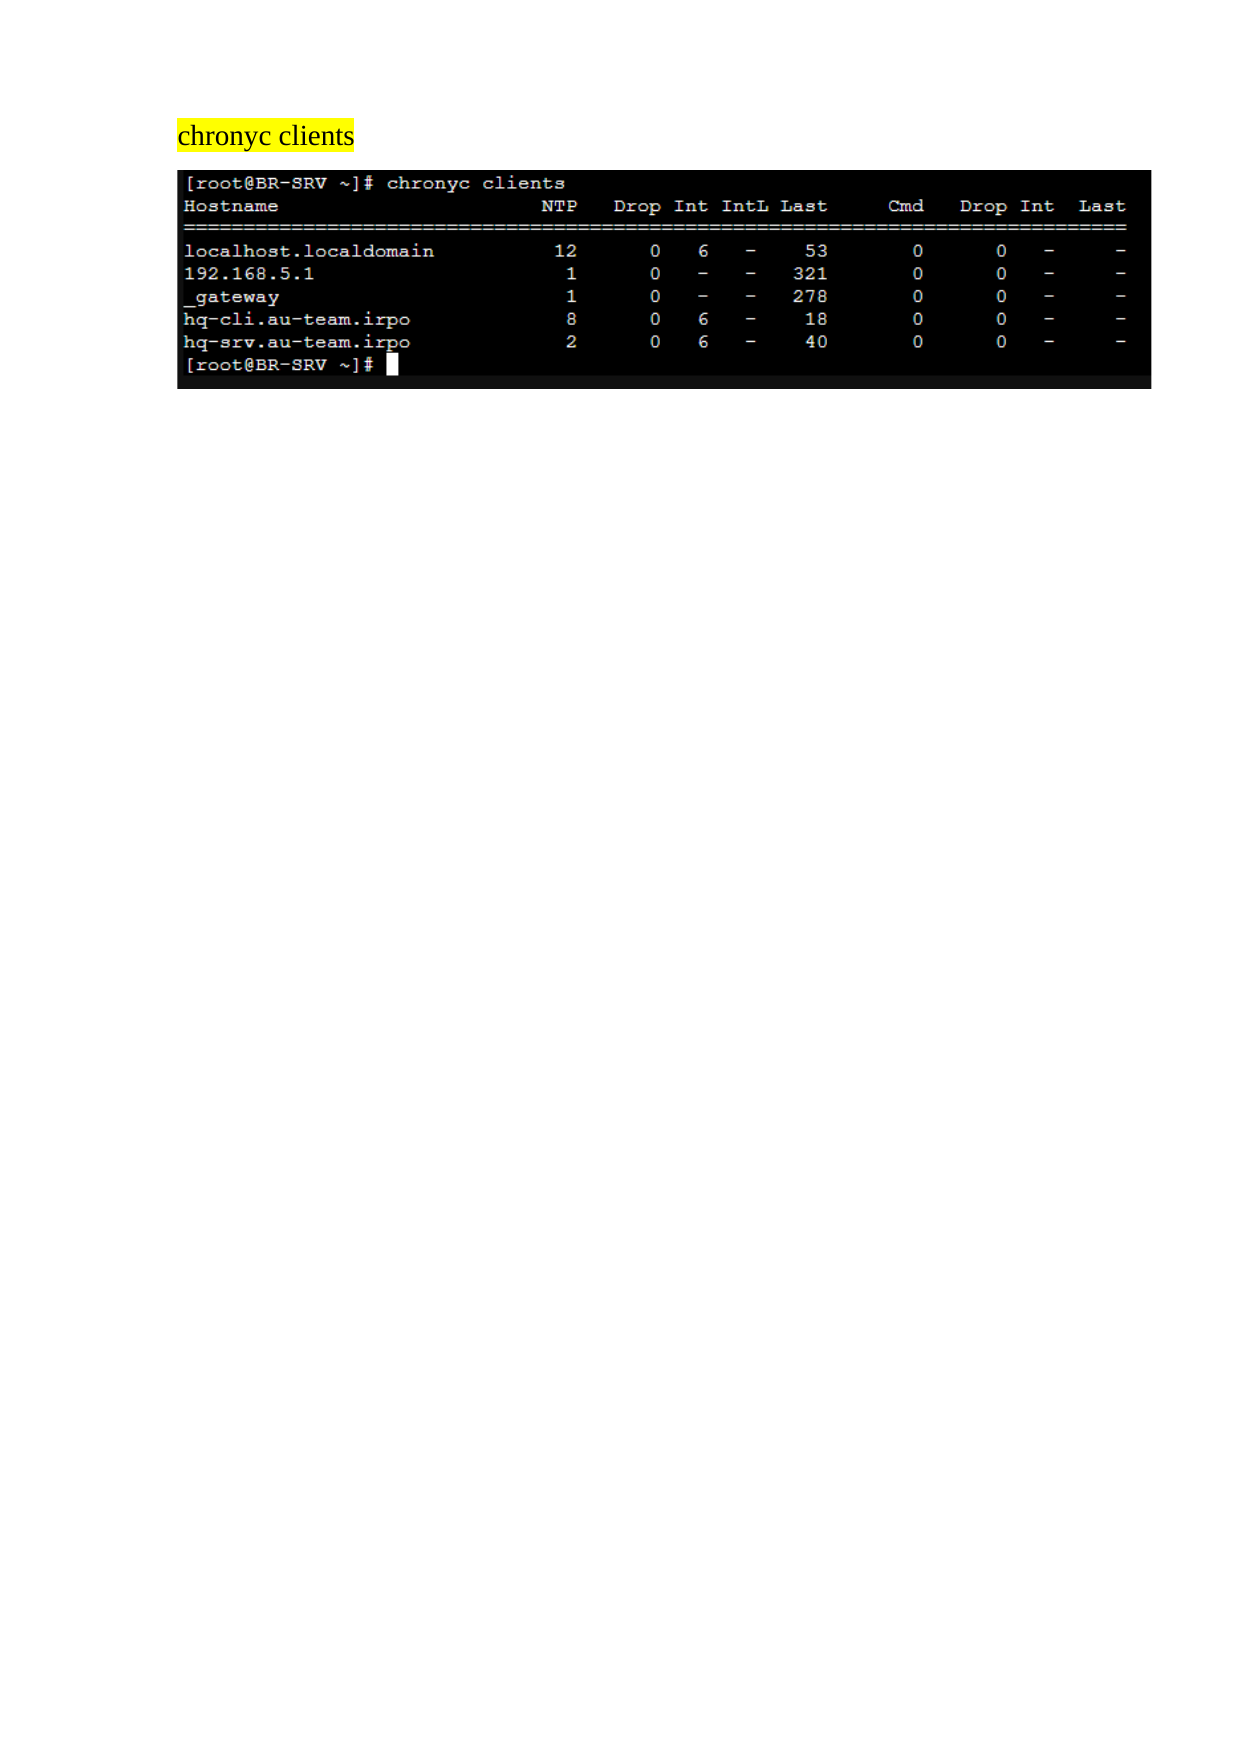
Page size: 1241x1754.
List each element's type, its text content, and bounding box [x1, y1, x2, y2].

text chronyc clients [177, 118, 1152, 152]
